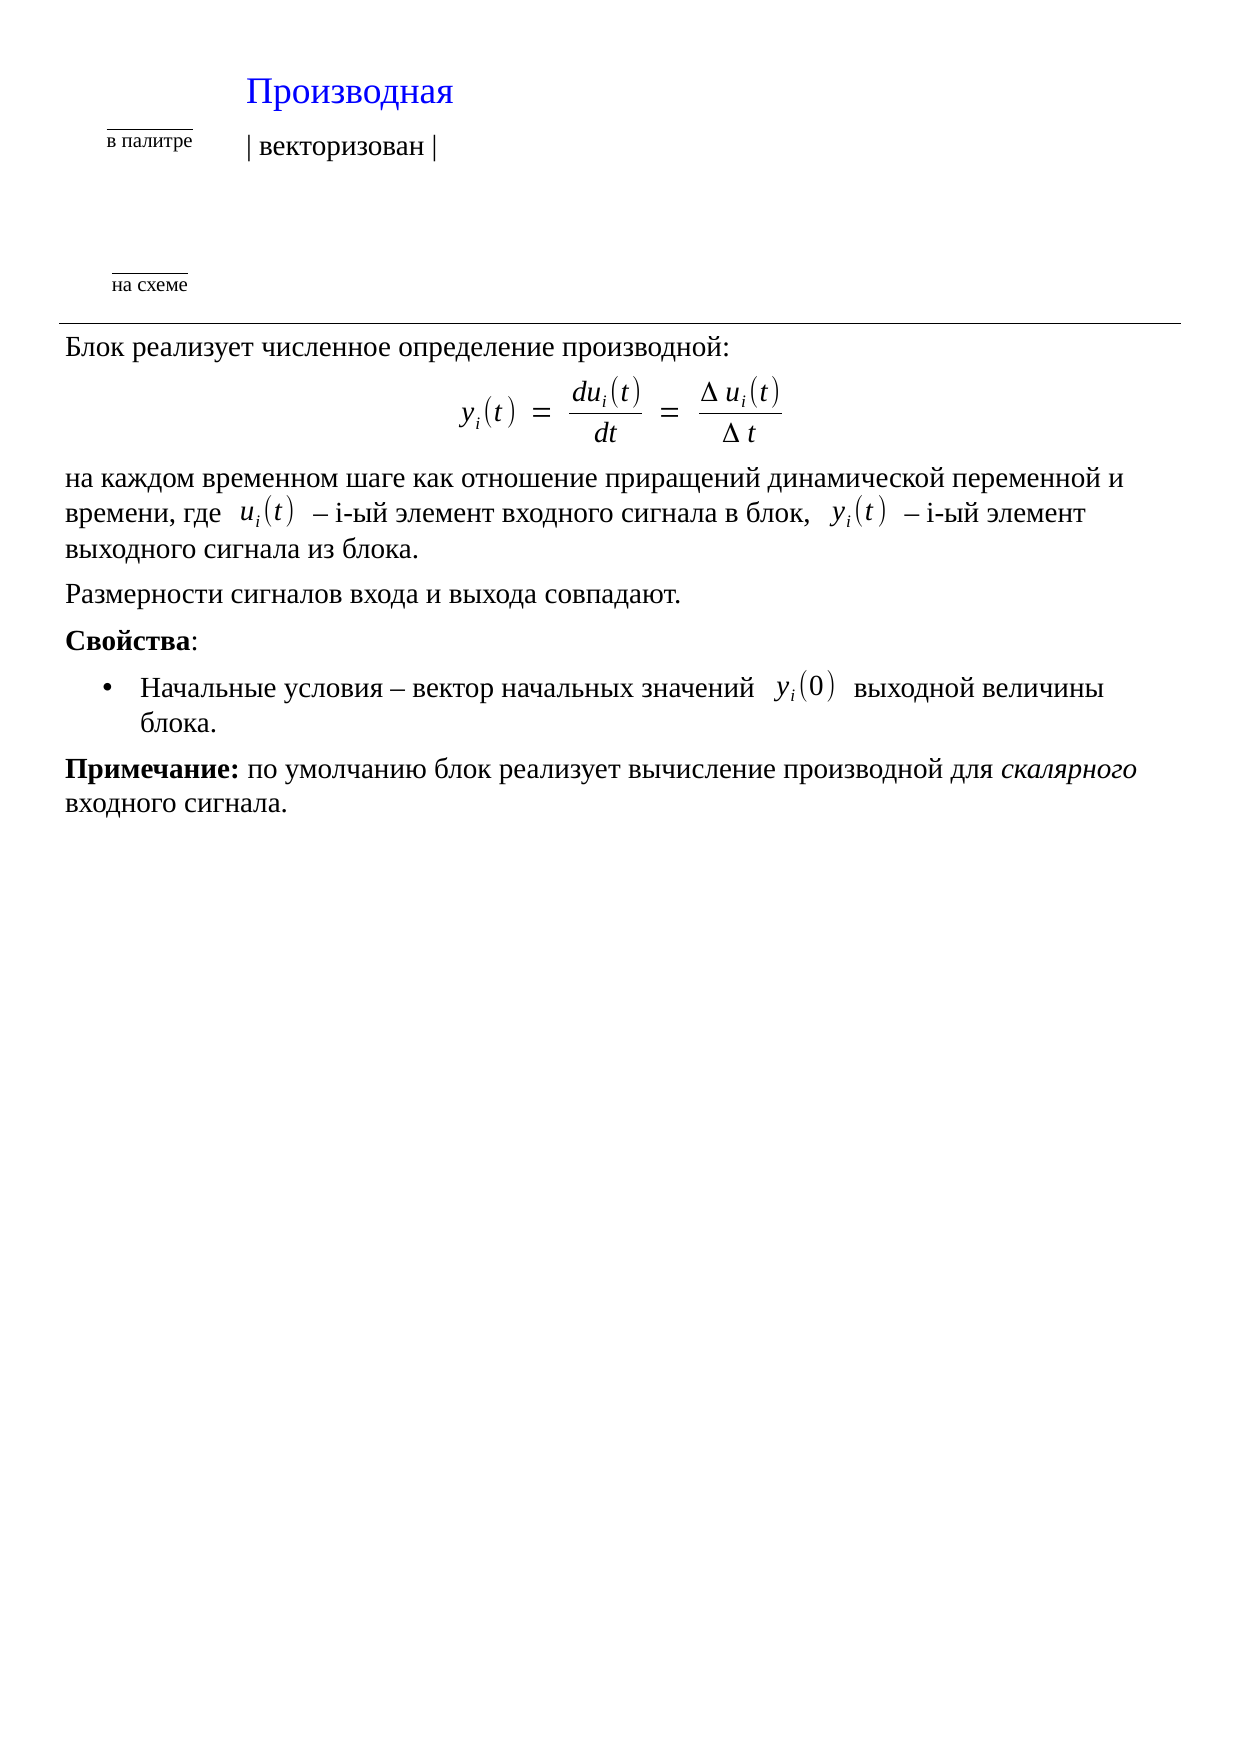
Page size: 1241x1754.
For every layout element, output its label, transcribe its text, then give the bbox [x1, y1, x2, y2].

table_cell Блок реализует численное определение производной: на каждом временном шаге как отношение приращений динамической переменной и времени, где– i-ый элемент входного сигнала в блок,– i-ый элемент выходного сигнала из блока. Размерности сигналов входа и выхода совпадают. Свойства: Начальные условия – вектор начальных значенийвыходной величины блока. Примечание: по умолчанию блок реализует вычисление производной для скалярного входного сигнала. [59, 324, 1181, 836]
table_header [59, 59, 240, 122]
table_cell [59, 179, 240, 266]
table_header Производная [240, 59, 1181, 122]
table_cell [240, 266, 1181, 323]
table_cell в палитре [59, 122, 240, 179]
table_cell | векторизован | [240, 122, 1181, 179]
table_cell [240, 179, 1181, 266]
table_cell на схеме [59, 266, 240, 323]
